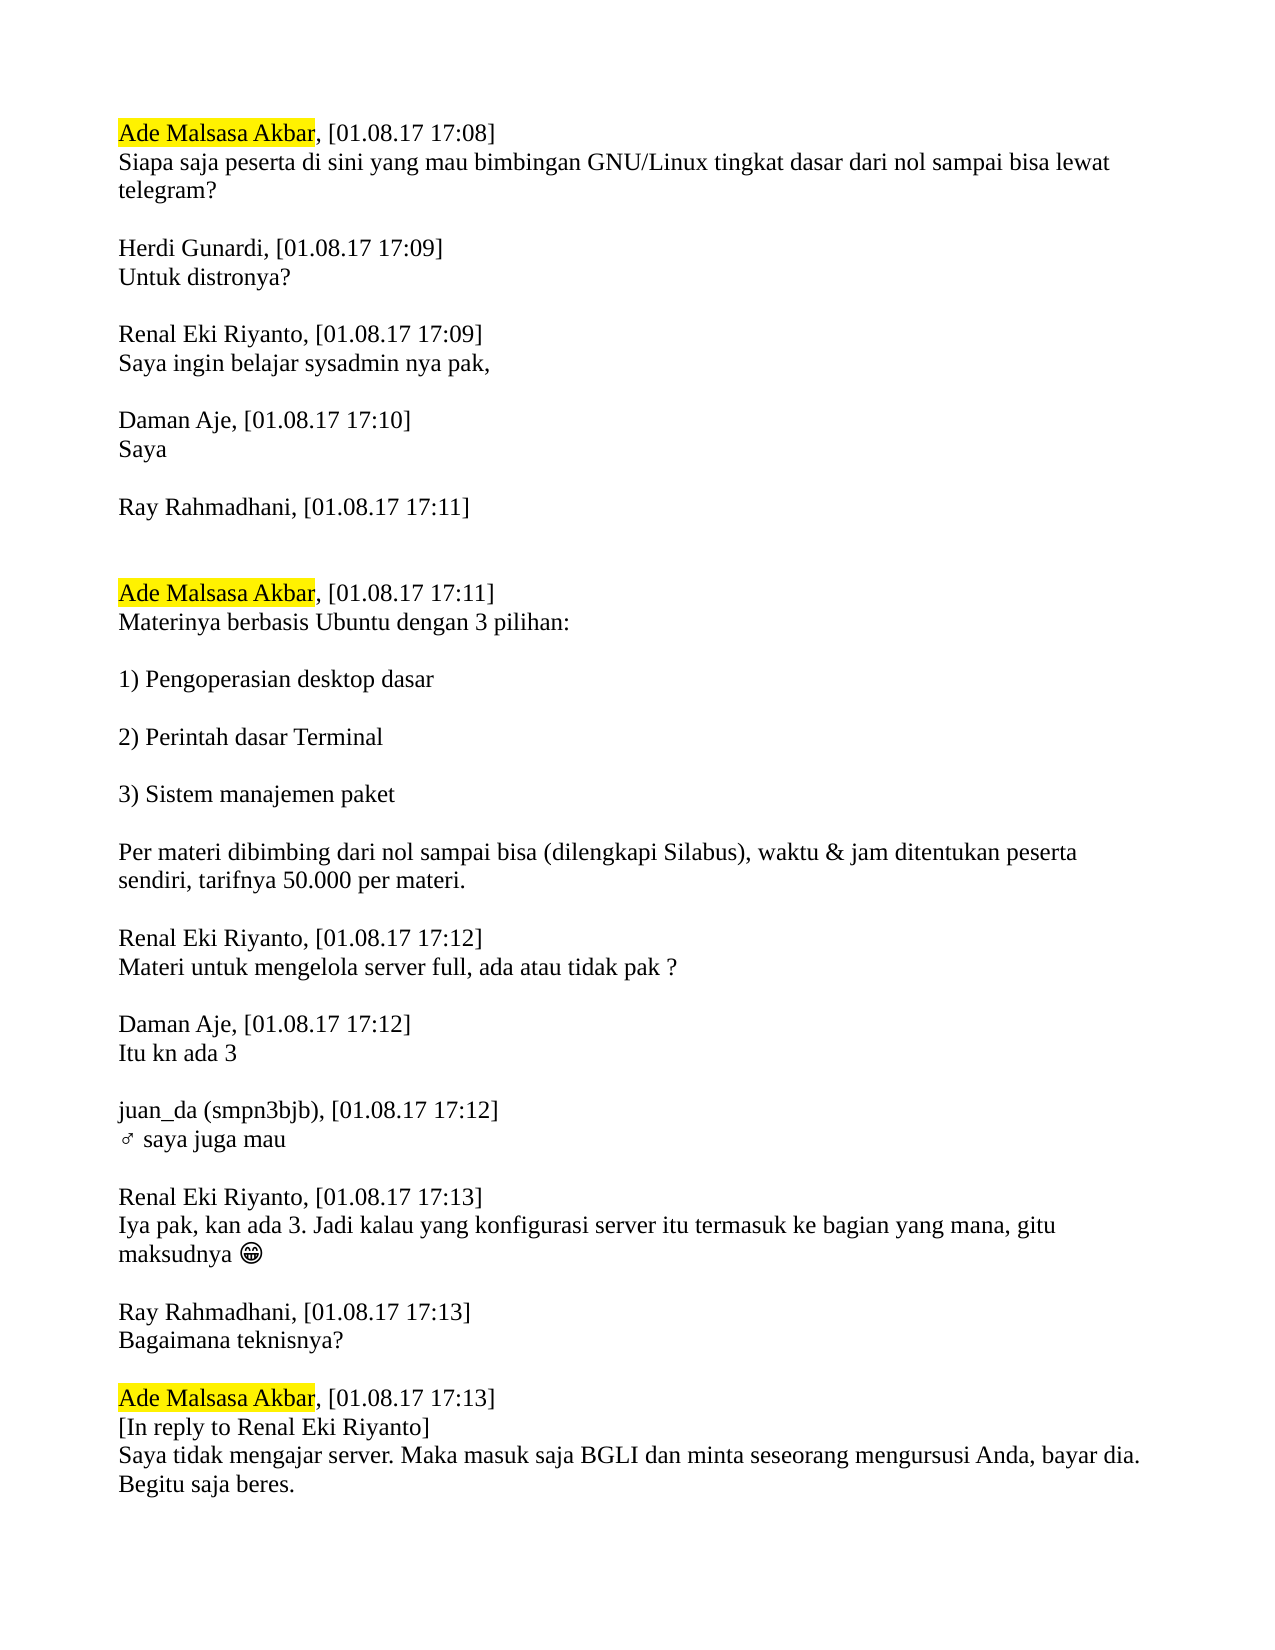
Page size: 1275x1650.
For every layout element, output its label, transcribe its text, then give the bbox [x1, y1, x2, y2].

text Herdi Gunardi, [01.08.17 17:09] [118, 233, 1157, 262]
text Per materi dibimbing dari nol sampai bisa (dilengkapi Silabus), waktu & jam ditentukan peserta sendiri, tarifnya 50.000 per materi. [118, 837, 1157, 894]
text Materi untuk mengelola server full, ada atau tidak pak ? [118, 952, 1157, 981]
text Ade Malsasa Akbar, [01.08.17 17:08] [118, 118, 1157, 147]
text [In reply to Renal Eki Riyanto] [118, 1412, 1157, 1441]
text ✋️ [118, 521, 1157, 549]
text Ade Malsasa Akbar, [01.08.17 17:11] [118, 578, 1157, 607]
text 2) Perintah dasar Terminal [118, 722, 1157, 751]
text Renal Eki Riyanto, [01.08.17 17:12] [118, 923, 1157, 952]
text Renal Eki Riyanto, [01.08.17 17:13] [118, 1182, 1157, 1211]
text Ray Rahmadhani, [01.08.17 17:13] [118, 1297, 1157, 1326]
text 3) Sistem manajemen paket [118, 779, 1157, 808]
text Untuk distronya? [118, 262, 1157, 291]
text Daman Aje, [01.08.17 17:12] [118, 1009, 1157, 1038]
text Renal Eki Riyanto, [01.08.17 17:09] [118, 319, 1157, 348]
text 🙋‍♂ saya juga mau [118, 1124, 1157, 1153]
text Ade Malsasa Akbar, [01.08.17 17:13] [118, 1383, 1157, 1412]
text Bagaimana teknisnya? [118, 1326, 1157, 1354]
text Saya [118, 434, 1157, 463]
text Materinya berbasis Ubuntu dengan 3 pilihan: [118, 607, 1157, 636]
text Saya tidak mengajar server. Maka masuk saja BGLI dan minta seseorang mengursusi Anda, bayar dia. Begitu saja beres. [118, 1441, 1157, 1498]
text juan_da (smpn3bjb), [01.08.17 17:12] [118, 1096, 1157, 1124]
text Siapa saja peserta di sini yang mau bimbingan GNU/Linux tingkat dasar dari nol sampai bisa lewat telegram? [118, 147, 1157, 204]
text Saya ingin belajar sysadmin nya pak, [118, 348, 1157, 377]
text 1) Pengoperasian desktop dasar [118, 664, 1157, 693]
text Itu kn ada 3 [118, 1038, 1157, 1067]
text Iya pak, kan ada 3. Jadi kalau yang konfigurasi server itu termasuk ke bagian yang mana, gitu maksudnya 😁 [118, 1211, 1157, 1268]
text Daman Aje, [01.08.17 17:10] [118, 406, 1157, 434]
text Ray Rahmadhani, [01.08.17 17:11] [118, 492, 1157, 521]
